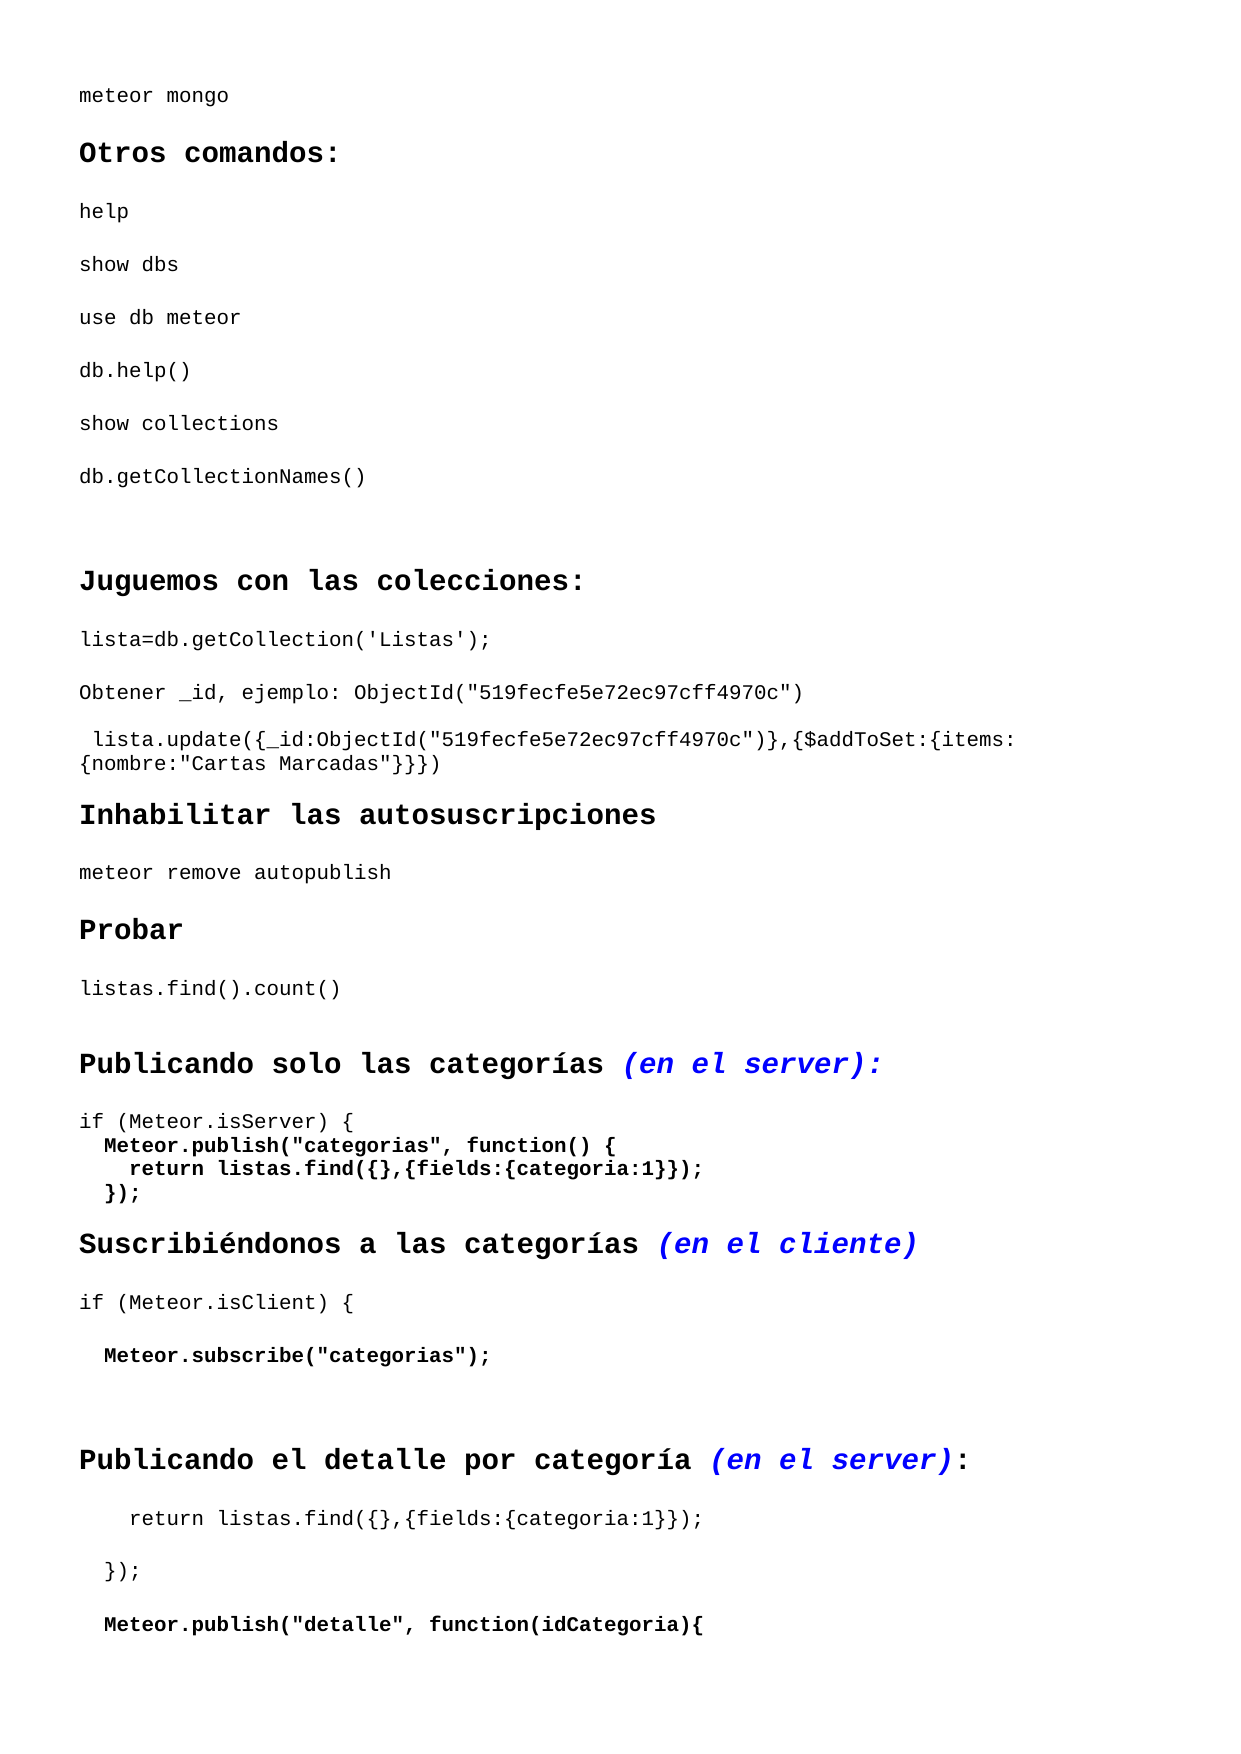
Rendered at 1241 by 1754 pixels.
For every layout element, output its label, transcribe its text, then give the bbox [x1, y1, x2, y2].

text return listas.find({},{fields:{categoria:1}}); [79, 1507, 1156, 1531]
text if (Meteor.isClient) { [79, 1292, 1156, 1315]
text Meteor.publish("categorias", function() { [79, 1135, 1156, 1158]
text Probar [79, 915, 1156, 948]
text Publicando solo las categorías (en el server): [79, 1049, 1156, 1082]
text }); [79, 1561, 1156, 1584]
text Suscribiéndonos a las categorías (en el cliente) [79, 1229, 1156, 1262]
text lista=db.getCollection('Listas'); [79, 629, 1156, 652]
text use db meteor [79, 307, 1156, 331]
text meteor remove autopublish [79, 862, 1156, 886]
text db.help() [79, 360, 1156, 384]
text help [79, 201, 1156, 224]
text Publicando el detalle por categoría (en el server): [79, 1445, 1156, 1478]
text Inhabilitar las autosuscripciones [79, 800, 1156, 833]
text listas.find().count() [79, 978, 1156, 1001]
text db.getCollectionNames() [79, 466, 1156, 490]
text show dbs [79, 254, 1156, 278]
text }); [79, 1182, 1156, 1206]
text Meteor.publish("detalle", function(idCategoria){ [79, 1613, 1156, 1637]
text if (Meteor.isServer) { [79, 1111, 1156, 1135]
text show collections [79, 413, 1156, 437]
text Juguemos con las colecciones: [79, 566, 1156, 599]
text Obtener _id, ejemplo: ObjectId("519fecfe5e72ec97cff4970c") [79, 682, 1156, 705]
text meteor mongo [79, 86, 1156, 109]
text lista.update({_id:ObjectId("519fecfe5e72ec97cff4970c")},{$addToSet:{items:{nombre:"Cartas Marcadas"}}}) [79, 729, 1156, 776]
text Otros comandos: [79, 138, 1156, 172]
text return listas.find({},{fields:{categoria:1}}); [79, 1158, 1156, 1182]
text Meteor.subscribe("categorias"); [79, 1345, 1156, 1368]
